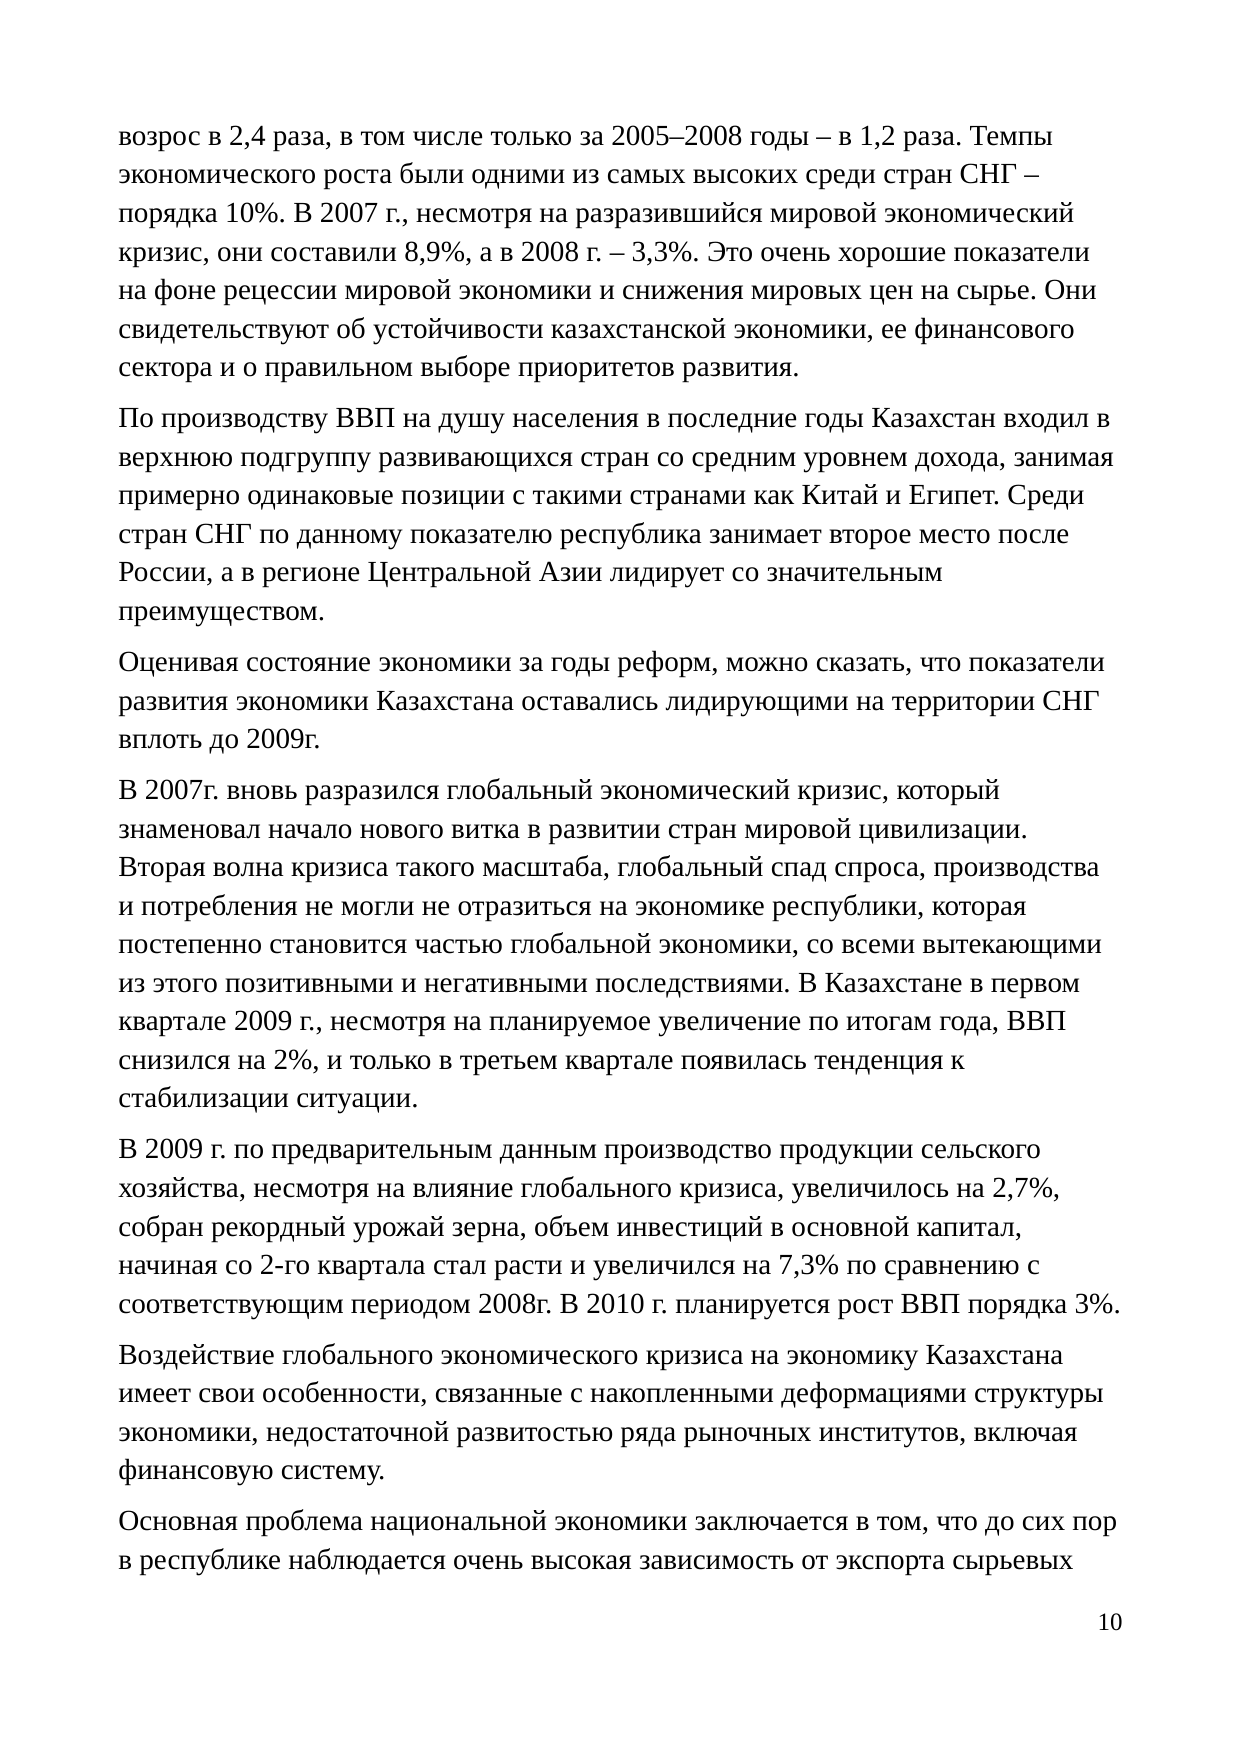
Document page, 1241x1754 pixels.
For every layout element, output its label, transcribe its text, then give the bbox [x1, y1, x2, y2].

text По производству ВВП на душу населения в последние годы Казахстан входил в верхнюю подгруппу развивающихся стран со средним уровнем дохода, занимая примерно одинаковые позиции с такими страна­ми как Китай и Египет. Среди стран СНГ по данному показателю республика занимает второе место после России, а в регионе Центральной Азии лидирует со значительным преимуществом. [118, 400, 1122, 627]
text Воздействие глобального экономического кризиса на экономику Казахстана имеет свои особенности, связанные с накопленными деформациями структуры экономики, недостаточной развитостью ряда рыночных институтов, включая финансовую систему. [118, 1337, 1122, 1486]
text В 2007г. вновь разразился глобальный экономический кризис, который знаменовал начало нового витка в развитии стран мировой цивилизации. Вторая волна кризиса такого масштаба, глобальный спад спроса, производства и потребления не могли не отразиться на экономике республики, которая постепенно становится частью глобальной экономики, со всеми вытекающими из этого позитивными и негативными последствиями. В Казахстане в первом квартале 2009 г., несмотря на планируемое увеличение по итогам года, ВВП снизился на 2%, и только в третьем квартале появилась тенденция к стабилизации ситуации. [118, 772, 1122, 1114]
text В 2009 г. по предварительным данным производство продукции сельского хозяйства, несмотря на влияние глобального кризиса, увеличилось на 2,7%, собран рекордный урожай зерна, объем инвестиций в основной капитал, начиная со 2-го квартала стал расти и увеличился на 7,3% по сравнению с соответствующим периодом 2008г. В 2010 г. планируется рост ВВП порядка 3%. [118, 1132, 1122, 1319]
text Основная проблема национальной экономики заключается в том, что до сих пор в республике наблюдается очень высокая зависимость от экспорта сырьевых [118, 1503, 1122, 1576]
text возрос в 2,4 раза, в том числе только за 2005–2008 годы – в 1,2 раза. Темпы экономического роста были одними из самых высоких среди стран СНГ – порядка 10%. В 2007 г., несмотря на разразившийся мировой экономический кризис, они составили 8,9%, а в 2008 г. – 3,3%. Это очень хорошие показатели на фоне рецессии мировой экономики и снижения мировых цен на сырье. Они свидетельствуют об устойчивости казахстанской экономики, ее финансового сектора и о правильном выборе приоритетов развития. [118, 118, 1122, 383]
text Оценивая состояние экономики за годы реформ, можно сказать, что показатели развития экономики Казахстана оставались лидирующими на территории СНГ вплоть до 2009г. [118, 644, 1122, 755]
